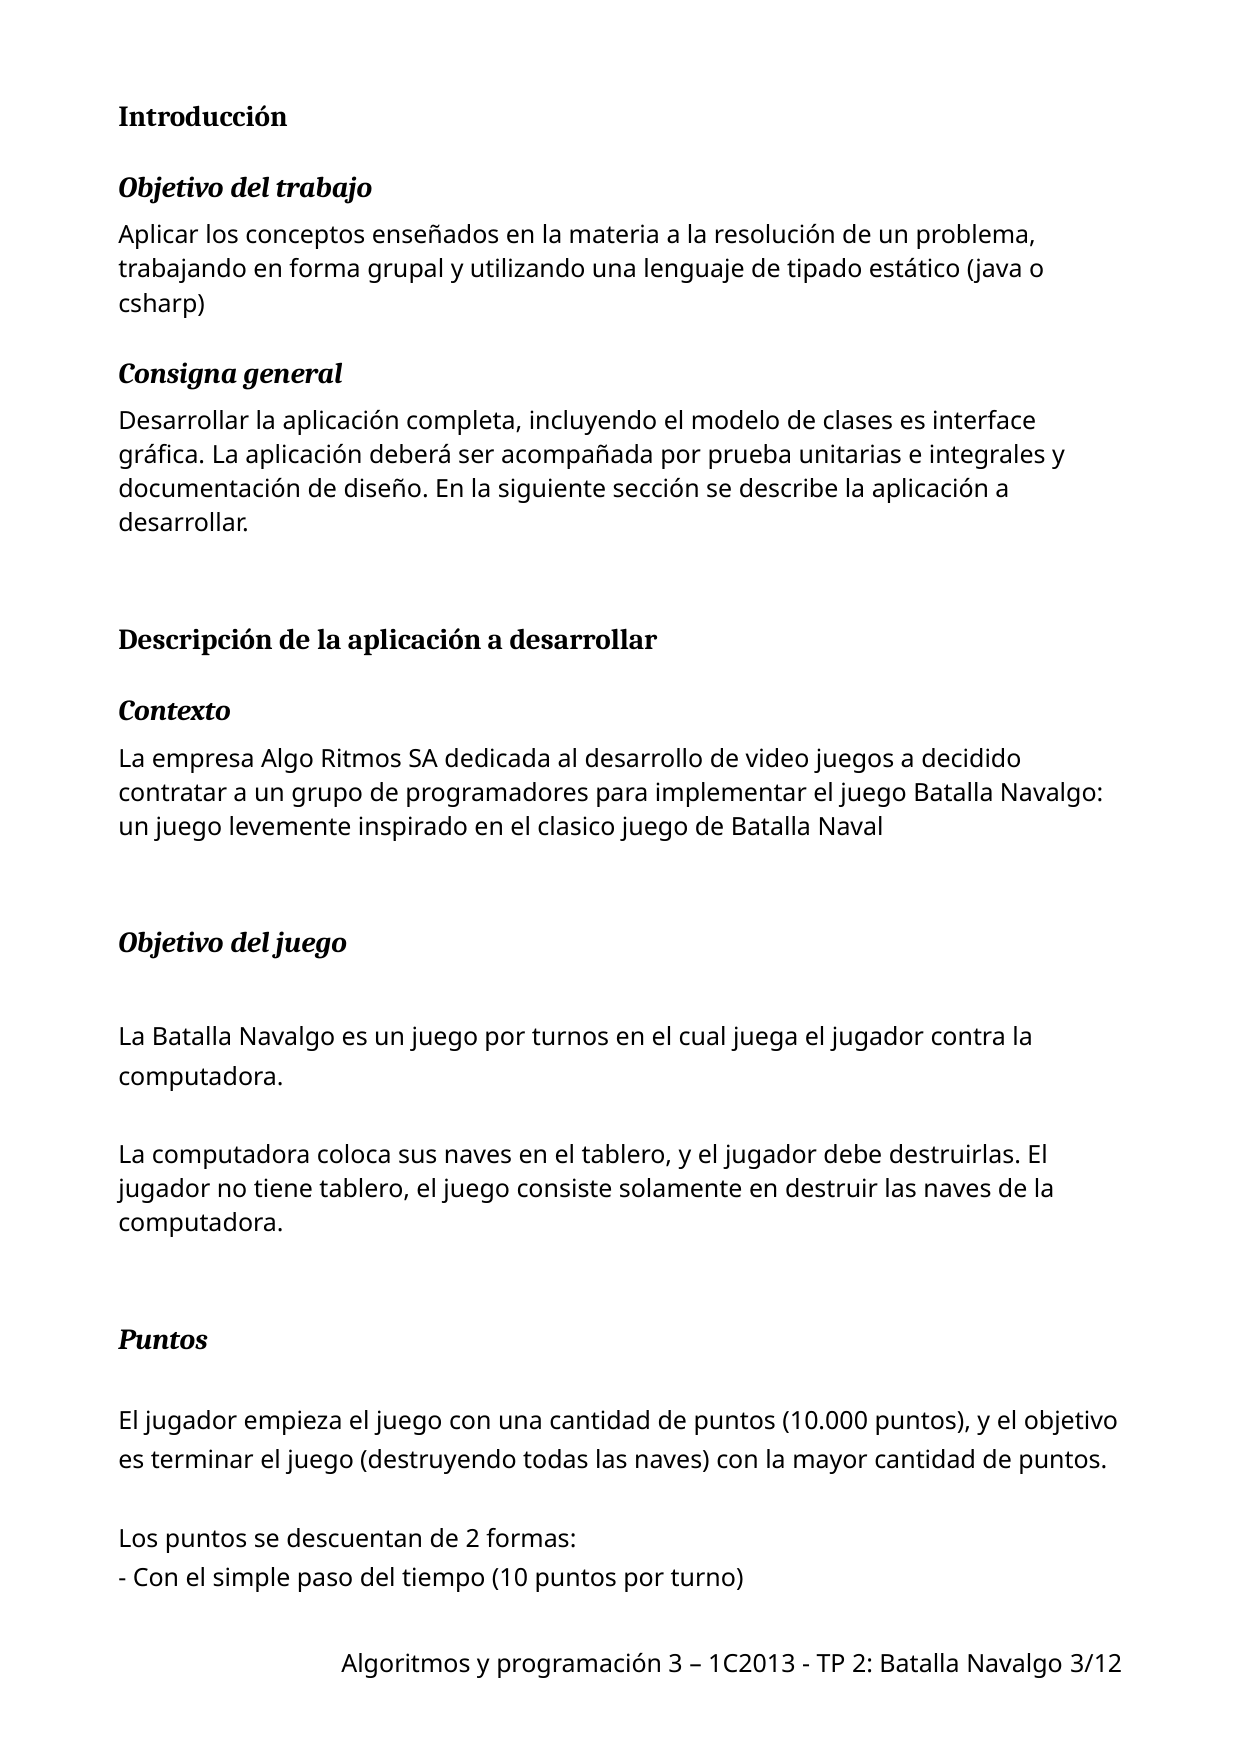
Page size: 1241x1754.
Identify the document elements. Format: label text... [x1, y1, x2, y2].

subtitle Introducción [118, 100, 1122, 133]
text La empresa Algo Ritmos SA dedicada al desarrollo de video juegos a decidido contratar a un grupo de programadores para implementar el juego Batalla Navalgo: un juego levemente inspirado en el clasico juego de Batalla Naval [118, 740, 1122, 842]
text Los puntos se descuentan de 2 formas: [118, 1520, 1122, 1554]
text La Batalla Navalgo es un juego por turnos en el cual juega el jugador contra la computadora. [118, 1019, 1122, 1092]
subtitle Puntos [118, 1323, 1122, 1356]
text Desarrollar la aplicación completa, incluyendo el modelo de clases es interface gráfica. La aplicación deberá ser acompañada por prueba unitarias e integrales y documentación de diseño. En la siguiente sección se describe la aplicación a desarrollar. [118, 403, 1122, 539]
subtitle Contexto [118, 694, 1122, 728]
subtitle Consigna general [118, 357, 1122, 390]
subtitle Descripción de la aplicación a desarrollar [118, 623, 1122, 657]
text La computadora coloca sus naves en el tablero, y el jugador debe destruirlas. El jugador no tiene tablero, el juego consiste solamente en destruir las naves de la computadora. [118, 1137, 1122, 1239]
text - Con el simple paso del tiempo (10 puntos por turno) [118, 1559, 1122, 1594]
subtitle Objetivo del trabajo [118, 171, 1122, 204]
text El jugador empieza el juego con una cantidad de puntos (10.000 puntos), y el objetivo es terminar el juego (destruyendo todas las naves) con la mayor cantidad de puntos. [118, 1403, 1122, 1476]
text Aplicar los conceptos enseñados en la materia a la resolución de un problema, trabajando en forma grupal y utilizando una lenguaje de tipado estático (java o csharp) [118, 217, 1122, 319]
subtitle Objetivo del juego [118, 926, 1122, 960]
